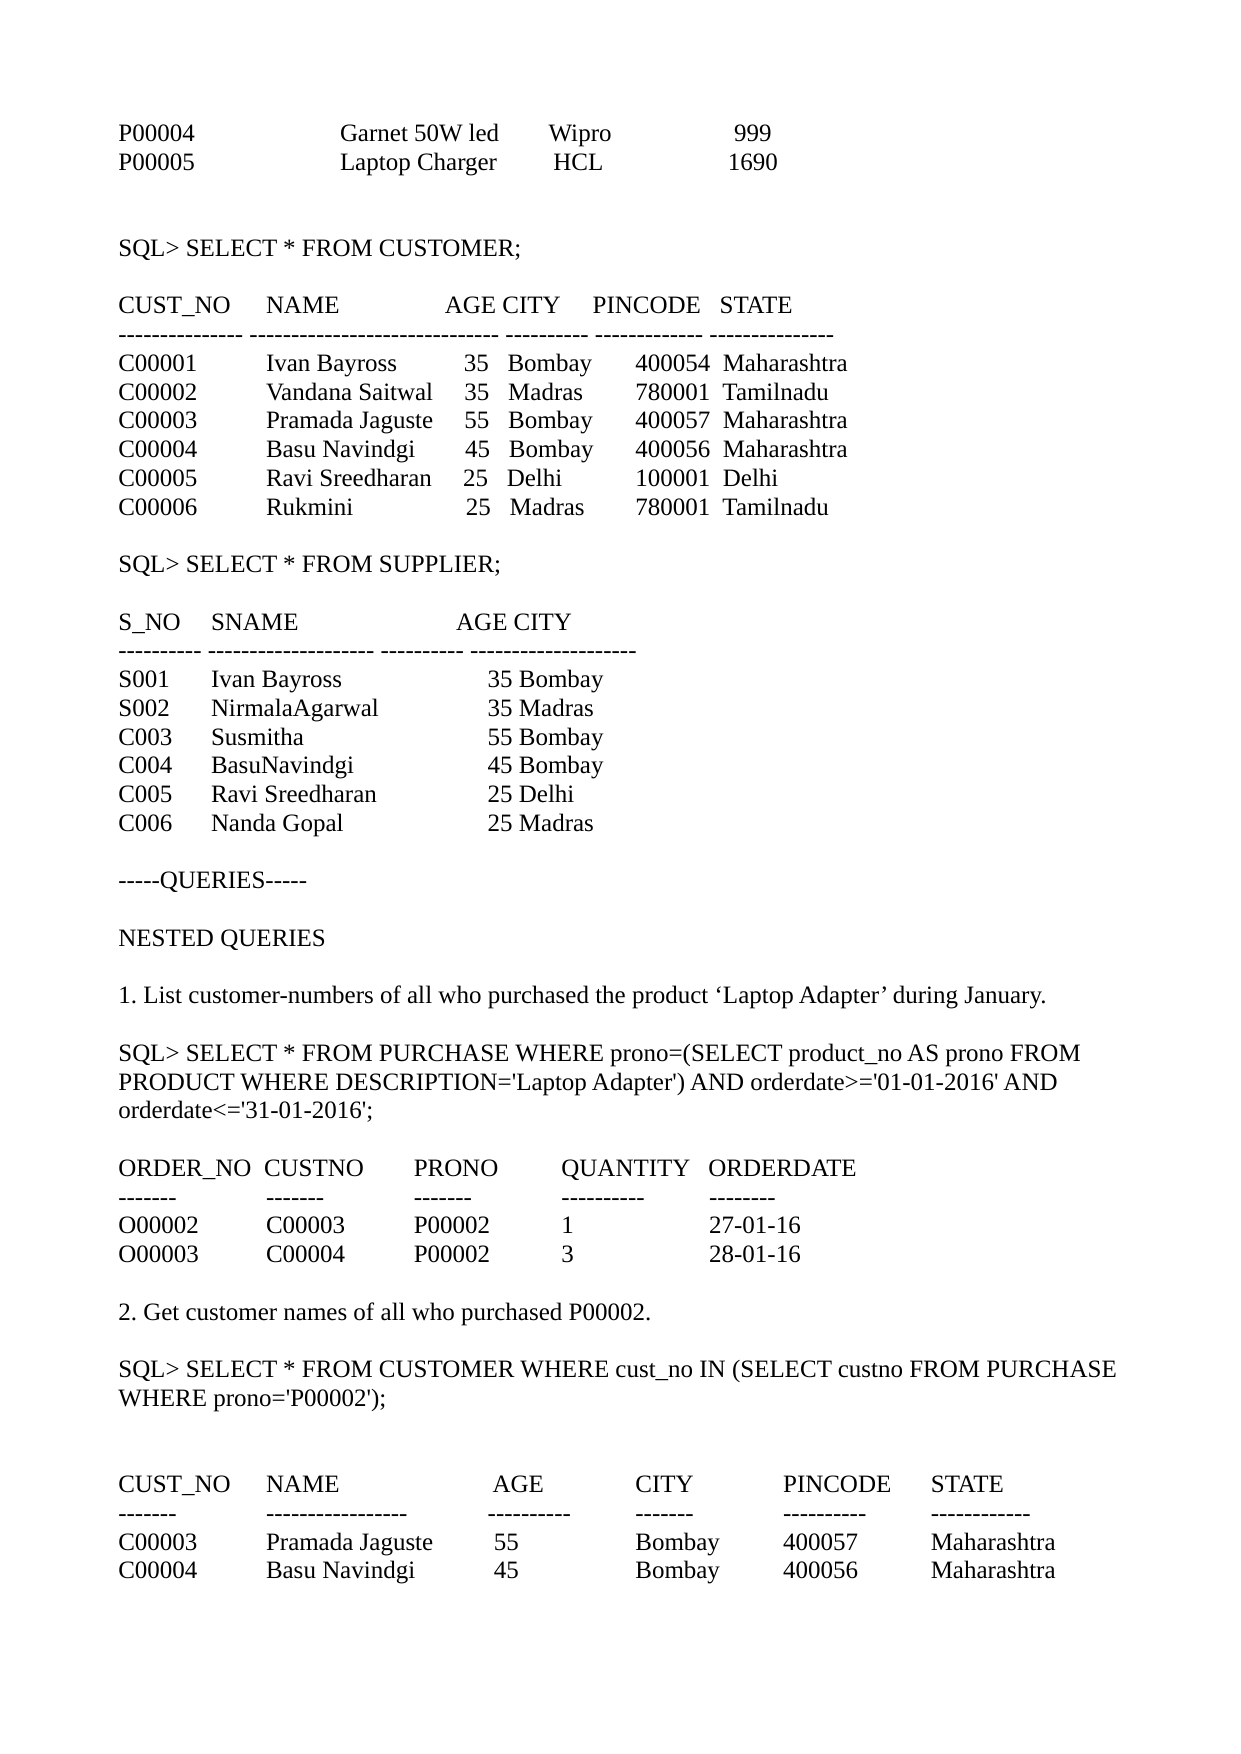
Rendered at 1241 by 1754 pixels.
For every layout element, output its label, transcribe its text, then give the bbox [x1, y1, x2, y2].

text SQL> SELECT * FROM SUPPLIER; [118, 549, 1122, 578]
text S_NO SNAME AGE CITY [118, 607, 1122, 636]
text C00001 Ivan Bayross 35 Bombay 400054 Maharashtra [118, 348, 1122, 377]
text --------------- ------------------------------ ---------- ------------- --------------- [118, 319, 1122, 348]
text C00002 Vandana Saitwal 35 Madras 780001 Tamilnadu [118, 377, 1122, 406]
text 1. List customer-numbers of all who purchased the product ‘Laptop Adapter’ during January. [118, 981, 1122, 1009]
text CUST_NO NAME AGE CITY PINCODE STATE [118, 1469, 1122, 1498]
text C00004 Basu Navindgi 45 Bombay 400056 Maharashtra [118, 1556, 1122, 1584]
text C003 Susmitha 55 Bombay [118, 722, 1122, 751]
text C00003 Pramada Jaguste 55 Bombay 400057 Maharashtra [118, 1527, 1122, 1556]
text ------- ----------------- ---------- ------- ---------- ------------ [118, 1498, 1122, 1527]
text S002 NirmalaAgarwal 35 Madras [118, 693, 1122, 722]
text C00004 Basu Navindgi 45 Bombay 400056 Maharashtra [118, 434, 1122, 463]
text S001 Ivan Bayross 35 Bombay [118, 664, 1122, 693]
text ORDER_NO CUSTNO PRONO QUANTITY ORDERDATE [118, 1153, 1122, 1182]
text CUST_NO NAME AGE CITY PINCODE STATE [118, 291, 1122, 319]
text P00004 Garnet 50W led Wipro 999 [118, 118, 1122, 147]
text C005 Ravi Sreedharan 25 Delhi [118, 779, 1122, 808]
text C00006 Rukmini 25 Madras 780001 Tamilnadu [118, 492, 1122, 521]
text O00002 C00003 P00002 1 27-01-16 [118, 1211, 1122, 1239]
text C006 Nanda Gopal 25 Madras [118, 808, 1122, 837]
text SQL> SELECT * FROM CUSTOMER WHERE cust_no IN (SELECT custno FROM PURCHASE WHERE prono='P00002'); [118, 1354, 1122, 1412]
text C00003 Pramada Jaguste 55 Bombay 400057 Maharashtra [118, 406, 1122, 434]
text 2. Get customer names of all who purchased P00002. [118, 1297, 1122, 1326]
text NESTED QUERIES [118, 923, 1122, 952]
text ------- ------- ------- ---------- -------- [118, 1182, 1122, 1211]
text C004 BasuNavindgi 45 Bombay [118, 751, 1122, 779]
text C00005 Ravi Sreedharan 25 Delhi 100001 Delhi [118, 463, 1122, 492]
text ---------- -------------------- ---------- -------------------- [118, 636, 1122, 664]
text O00003 C00004 P00002 3 28-01-16 [118, 1239, 1122, 1268]
text SQL> SELECT * FROM PURCHASE WHERE prono=(SELECT product_no AS prono FROM PRODUCT WHERE DESCRIPTION='Laptop Adapter') AND orderdate>='01-01-2016' AND orderdate<='31-01-2016'; [118, 1038, 1122, 1124]
text SQL> SELECT * FROM CUSTOMER; [118, 233, 1122, 262]
text P00005 Laptop Charger HCL 1690 [118, 147, 1122, 176]
text -----QUERIES----- [118, 866, 1122, 894]
